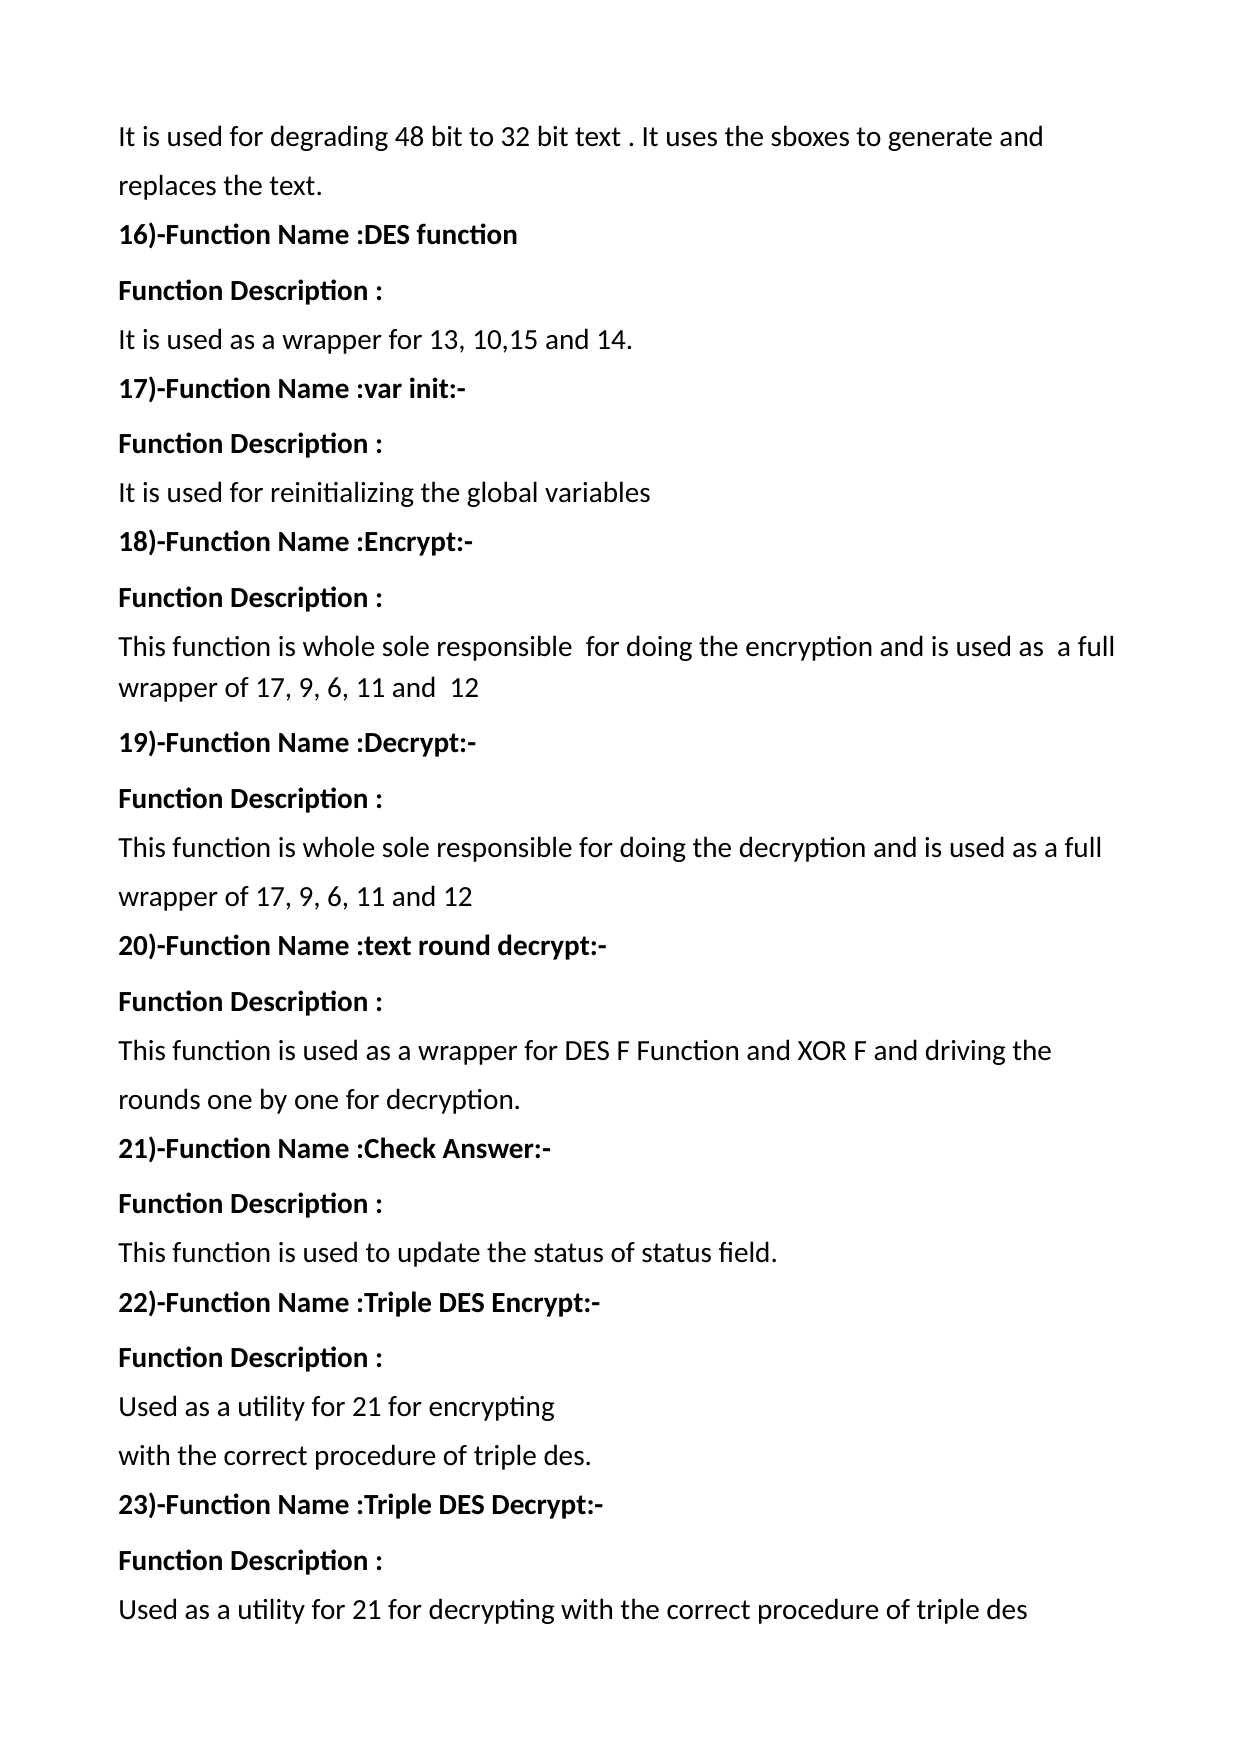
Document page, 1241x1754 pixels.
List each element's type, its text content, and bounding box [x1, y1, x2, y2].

text 22)-Function Name :Triple DES Encrypt:- [118, 1284, 1122, 1319]
text Function Description : [118, 983, 1122, 1018]
text 20)-Function Name :text round decrypt:- [118, 927, 1122, 963]
text 21)-Function Name :Check Answer:- [118, 1130, 1122, 1166]
text with the correct procedure of triple des. [118, 1437, 1122, 1473]
text This function is used as a wrapper for DES F Function and XOR F and driving the rounds one by one for decryption. [118, 1032, 1122, 1117]
text Function Description : [118, 272, 1122, 307]
text It is used as a wrapper for 13, 10,15 and 14. [118, 321, 1122, 356]
text 19)-Function Name :Decrypt:- [118, 724, 1122, 760]
text This function is used to update the status of status field. [118, 1234, 1122, 1270]
text 18)-Function Name :Encrypt:- [118, 523, 1122, 559]
text This function is whole sole responsible for doing the encryption and is used as a full wrapper of 17, 9, 6, 11 and 12 [118, 628, 1122, 705]
text It is used for reinitializing the global variables [118, 474, 1122, 510]
text Used as a utility for 21 for encrypting [118, 1388, 1122, 1424]
text 17)-Function Name :var init:- [118, 370, 1122, 406]
text Function Description : [118, 1339, 1122, 1375]
text Used as a utility for 21 for decrypting with the correct procedure of triple des [118, 1591, 1122, 1627]
text Function Description : [118, 579, 1122, 615]
text 23)-Function Name :Triple DES Decrypt:- [118, 1486, 1122, 1522]
text Function Description : [118, 1186, 1122, 1221]
text Function Description : [118, 780, 1122, 816]
text It is used for degrading 48 bit to 32 bit text . It uses the sboxes to generate and replaces the text. [118, 118, 1122, 203]
text Function Description : [118, 1542, 1122, 1577]
text This function is whole sole responsible for doing the decryption and is used as a full wrapper of 17, 9, 6, 11 and 12 [118, 829, 1122, 914]
text Function Description : [118, 425, 1122, 461]
text 16)-Function Name :DES function [118, 216, 1122, 252]
